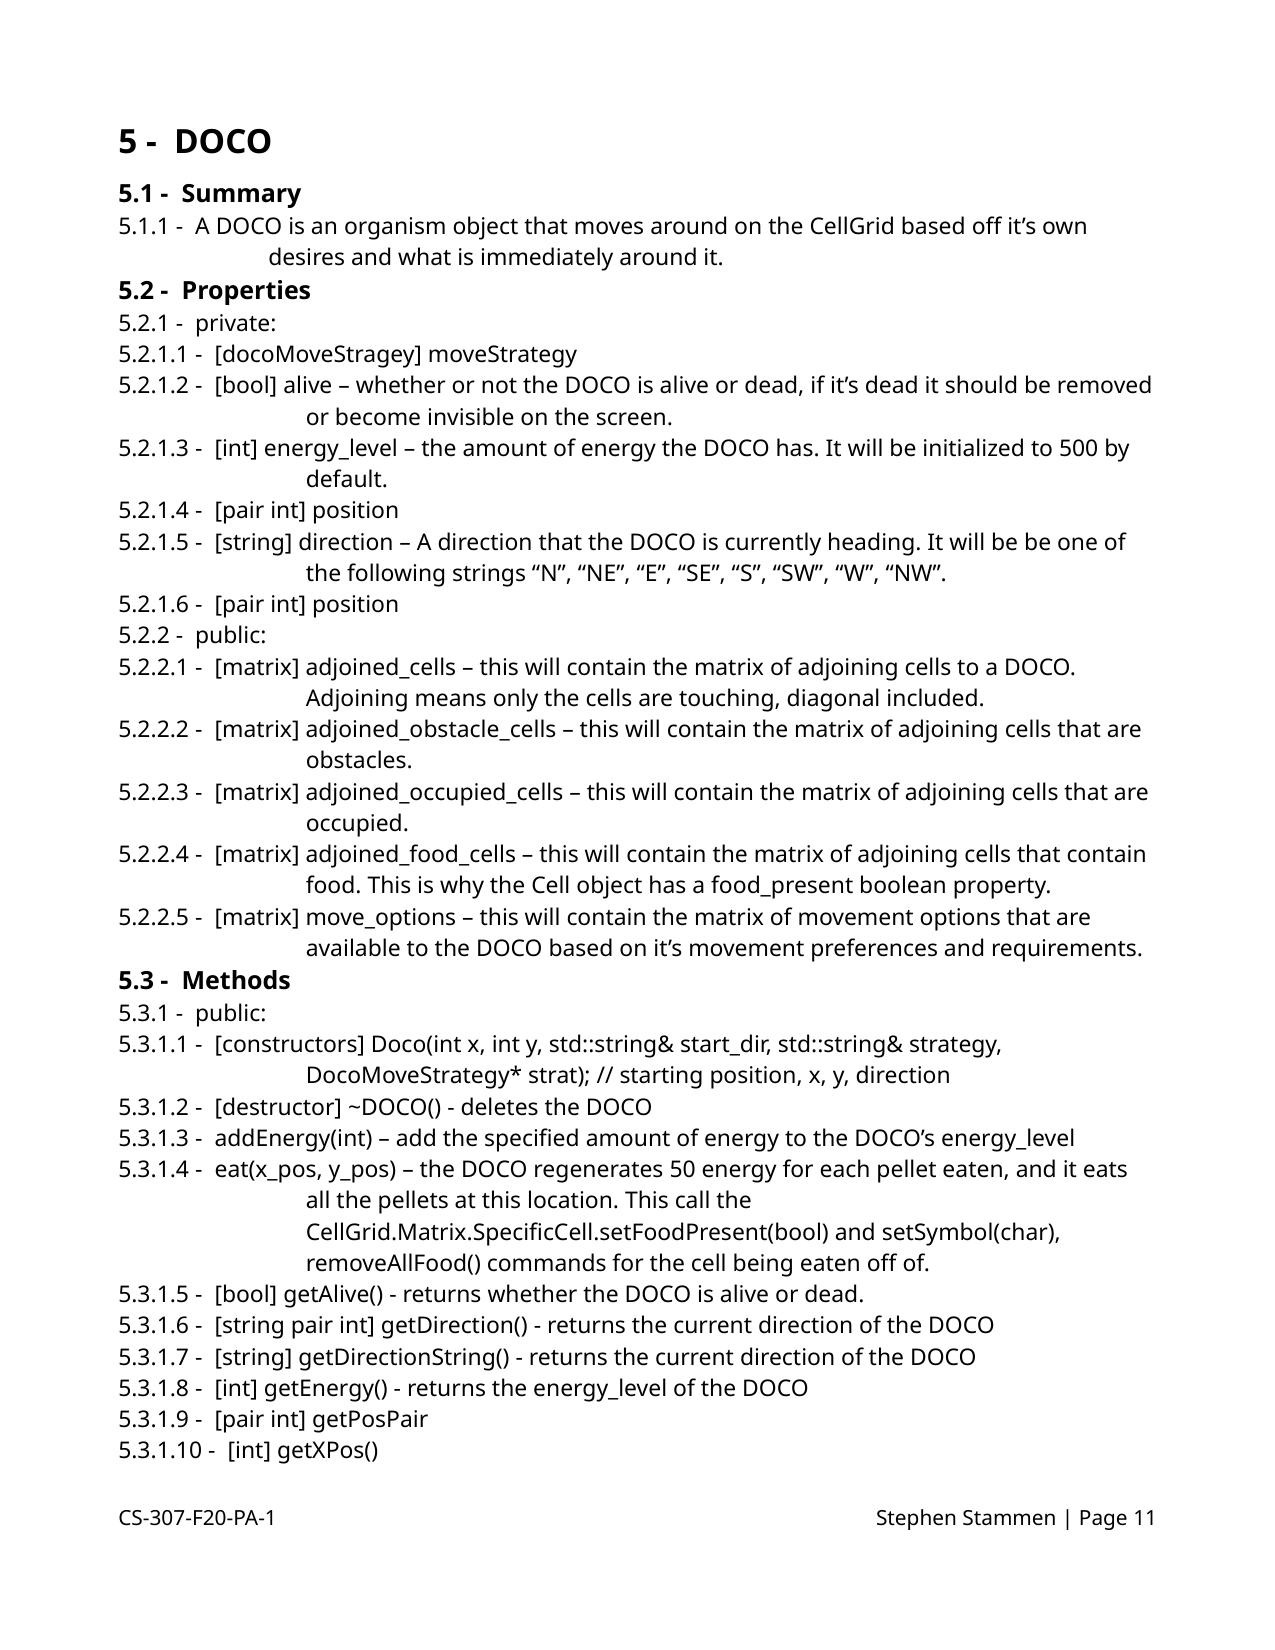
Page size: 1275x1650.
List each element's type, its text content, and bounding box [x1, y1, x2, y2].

list [bool] alive – whether or not the DOCO is alive or dead, if it’s dead it should be removed or become invisible on the screen. [118, 369, 1157, 432]
list [matrix] adjoined_obstacle_cells – this will contain the matrix of adjoining cells that are obstacles. [118, 713, 1157, 775]
list [int] getXPos() [118, 1434, 1157, 1466]
list [pair int] getPosPair [118, 1403, 1157, 1434]
list public: [118, 619, 1157, 650]
list Summary [118, 176, 1157, 210]
list [pair int] position [118, 588, 1157, 619]
list [string] direction – A direction that the DOCO is currently heading. It will be be one of the following strings “N”, “NE”, “E”, “SE”, “S”, “SW”, “W”, “NW”. [118, 525, 1157, 588]
list [matrix] adjoined_food_cells – this will contain the matrix of adjoining cells that contain food. This is why the Cell object has a food_present boolean property. [118, 838, 1157, 900]
list eat(x_pos, y_pos) – the DOCO regenerates 50 energy for each pellet eaten, and it eats all the pellets at this location. This call the CellGrid.Matrix.SpecificCell.setFoodPresent(bool) and setSymbol(char), removeAllFood() commands for the cell being eaten off of. [118, 1153, 1157, 1278]
list Properties [118, 273, 1157, 307]
list [matrix] adjoined_occupied_cells – this will contain the matrix of adjoining cells that are occupied. [118, 775, 1157, 838]
list [bool] getAlive() - returns whether the DOCO is alive or dead. [118, 1278, 1157, 1309]
list A DOCO is an organism object that moves around on the CellGrid based off it’s own desires and what is immediately around it. [118, 210, 1157, 273]
list [matrix] adjoined_cells – this will contain the matrix of adjoining cells to a DOCO. Adjoining means only the cells are touching, diagonal included. [118, 650, 1157, 713]
list [pair int] position [118, 494, 1157, 525]
subtitle DOCO [118, 118, 1157, 163]
list [int] energy_level – the amount of energy the DOCO has. It will be initialized to 500 by default. [118, 432, 1157, 494]
list [string] getDirectionString() - returns the current direction of the DOCO [118, 1341, 1157, 1372]
list [string pair int] getDirection() - returns the current direction of the DOCO [118, 1309, 1157, 1341]
list [constructors] Doco(int x, int y, std::string& start_dir, std::string& strategy, DocoMoveStrategy* strat); // starting position, x, y, direction [118, 1028, 1157, 1091]
list public: [118, 997, 1157, 1028]
list Methods [118, 963, 1157, 997]
list [docoMoveStragey] moveStrategy [118, 338, 1157, 369]
list [int] getEnergy() - returns the energy_level of the DOCO [118, 1372, 1157, 1403]
list [matrix] move_options – this will contain the matrix of movement options that are available to the DOCO based on it’s movement preferences and requirements. [118, 900, 1157, 963]
list private: [118, 307, 1157, 338]
list [destructor] ~DOCO() - deletes the DOCO [118, 1091, 1157, 1122]
list addEnergy(int) – add the specified amount of energy to the DOCO’s energy_level [118, 1122, 1157, 1153]
